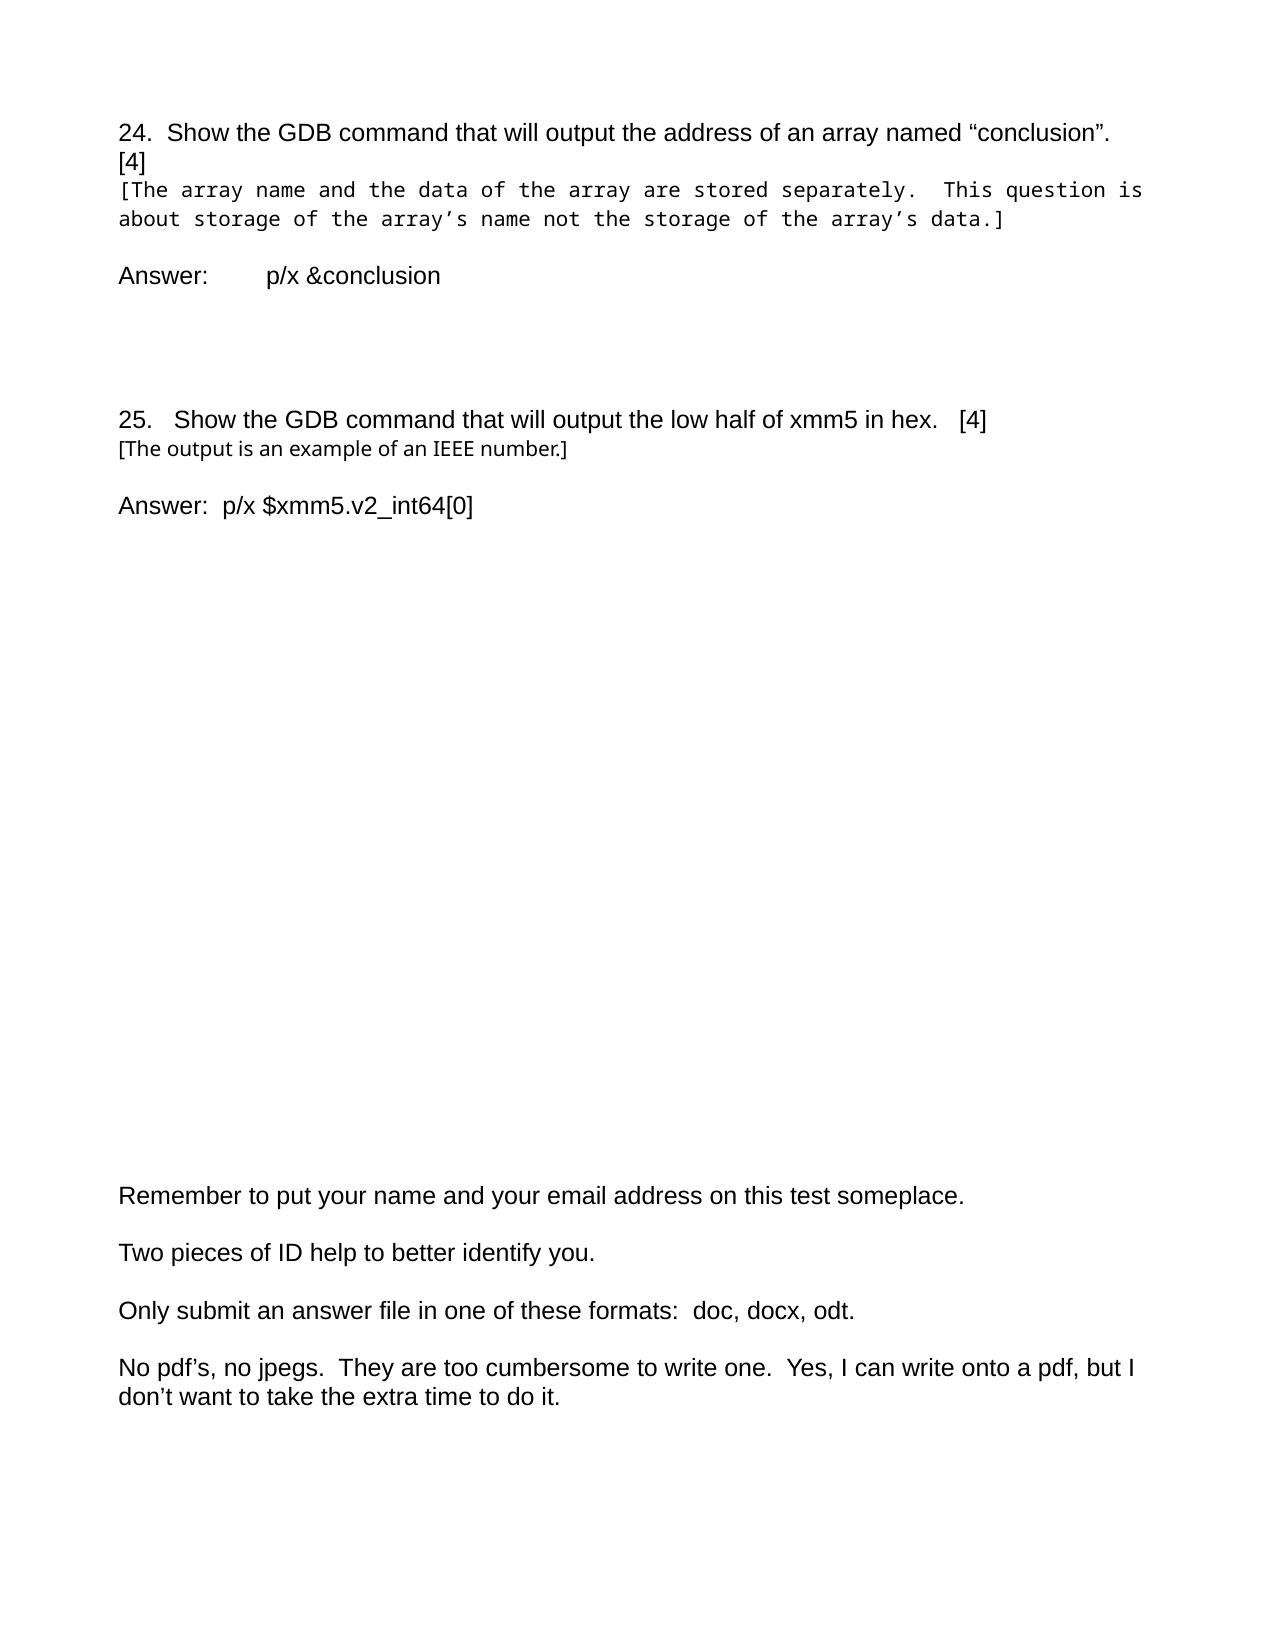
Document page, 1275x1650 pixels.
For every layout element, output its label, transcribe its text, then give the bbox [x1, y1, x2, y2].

text 24. Show the GDB command that will output the address of an array named “conclusion”. [4] [118, 118, 1157, 176]
text No pdf’s, no jpegs. They are too cumbersome to write one. Yes, I can write onto a pdf, but I don’t want to take the extra time to do it. [118, 1353, 1157, 1411]
text Answer: p/x &conclusion [118, 261, 1157, 290]
text [The array name and the data of the array are stored separately. This question is about storage of the array’s name not the storage of the array’s data.] [118, 176, 1157, 232]
text Answer: p/x $xmm5.v2_int64[0] [118, 491, 1157, 520]
text Two pieces of ID help to better identify you. [118, 1238, 1157, 1267]
text Remember to put your name and your email address on this test someplace. [118, 1181, 1157, 1210]
text [The output is an example of an IEEE number.] [118, 434, 1157, 462]
text Only submit an answer file in one of these formats: doc, docx, odt. [118, 1296, 1157, 1325]
text 25. Show the GDB command that will output the low half of xmm5 in hex. [4] [118, 405, 1157, 434]
